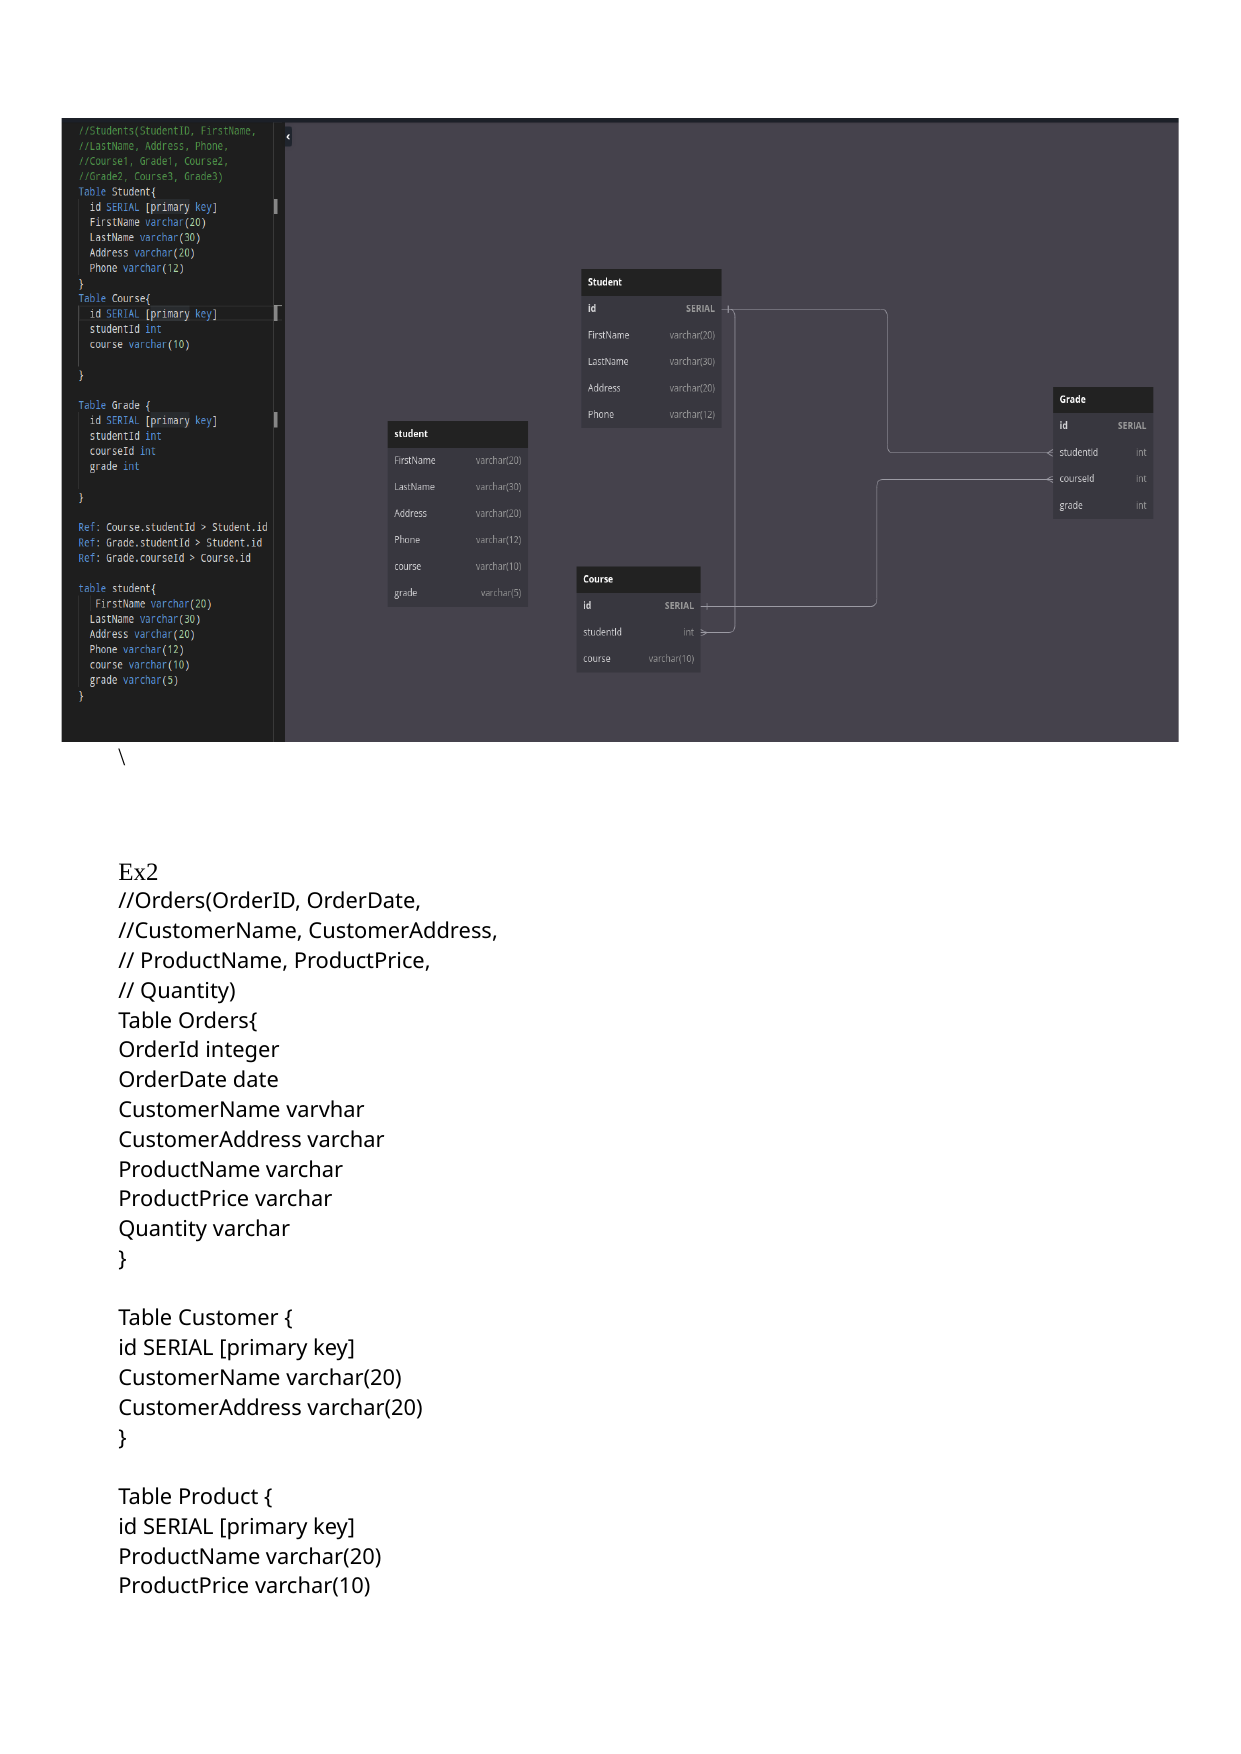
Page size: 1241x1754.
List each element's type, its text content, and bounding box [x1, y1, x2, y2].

text \ [118, 742, 1122, 770]
text Table Orders{ [118, 1004, 1122, 1034]
text CustomerAddress varchar [118, 1124, 1122, 1153]
text ProductName varchar [118, 1153, 1122, 1183]
text Quantity varchar [118, 1213, 1122, 1243]
text ProductPrice varchar(10) [118, 1570, 1122, 1600]
text CustomerName varvhar [118, 1094, 1122, 1124]
text ProductPrice varchar [118, 1183, 1122, 1213]
text //CustomerName, CustomerAddress, [118, 915, 1122, 945]
text id SERIAL [primary key] [118, 1511, 1122, 1541]
text } [118, 1422, 1122, 1451]
text OrderId integer [118, 1034, 1122, 1064]
text ProductName varchar(20) [118, 1541, 1122, 1570]
text Table Product { [118, 1481, 1122, 1511]
text id SERIAL [primary key] [118, 1332, 1122, 1362]
text //Orders(OrderID, OrderDate, [118, 885, 1122, 915]
text OrderDate date [118, 1064, 1122, 1094]
text // Quantity) [118, 975, 1122, 1004]
text CustomerAddress varchar(20) [118, 1392, 1122, 1422]
text Table Customer { [118, 1302, 1122, 1332]
text } [118, 1243, 1122, 1273]
picture [61, 118, 1179, 742]
text CustomerName varchar(20) [118, 1362, 1122, 1392]
text Ex2 [118, 857, 1122, 885]
text // ProductName, ProductPrice, [118, 945, 1122, 975]
